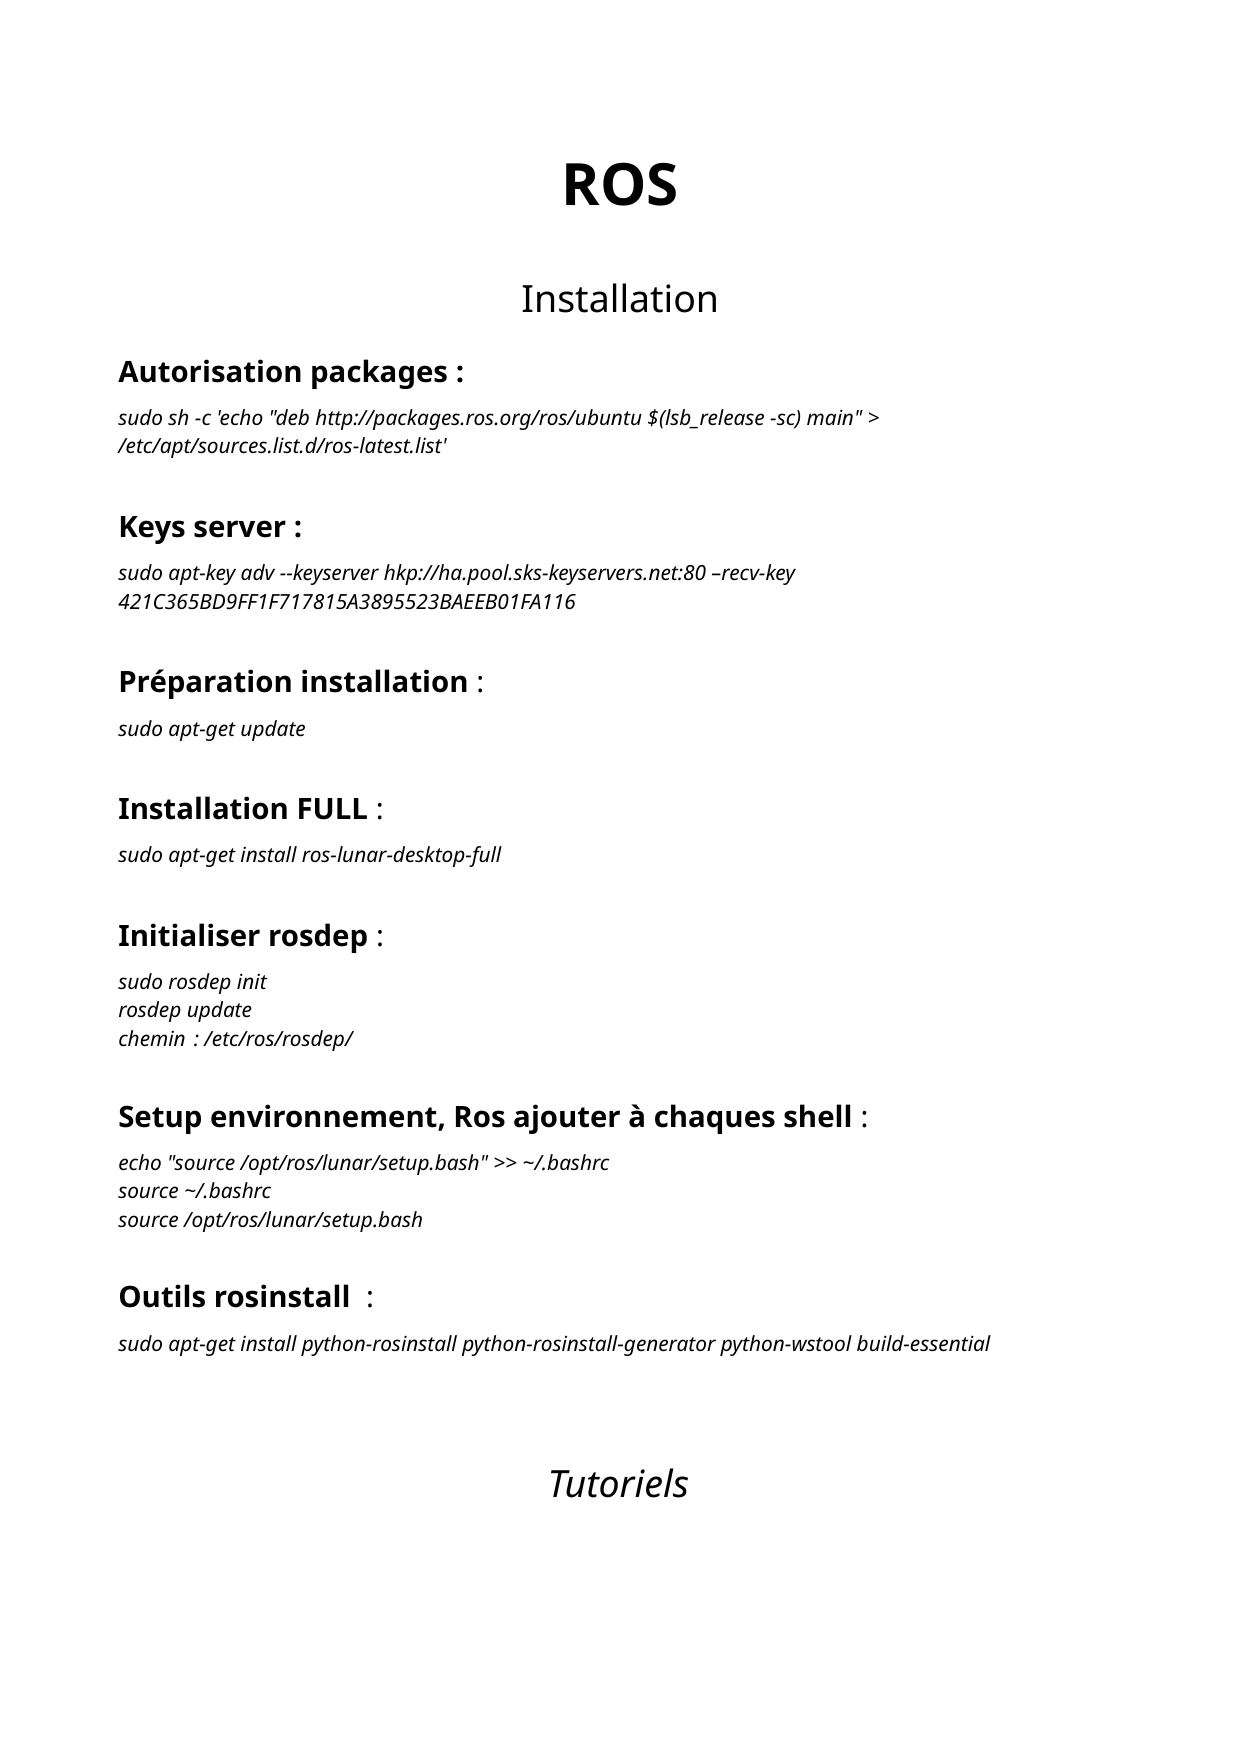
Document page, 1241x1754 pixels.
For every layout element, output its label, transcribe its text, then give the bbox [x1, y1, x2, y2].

subtitle Tutoriels [118, 1457, 1122, 1508]
text sudo apt-get update [118, 714, 1122, 742]
subtitle Initialiser rosdep : [118, 915, 1122, 955]
text sudo apt-get install ros-lunar-desktop-full [118, 840, 1122, 869]
text echo "source /opt/ros/lunar/setup.bash" >> ~/.bashrc [118, 1148, 1122, 1176]
subtitle Keys server : [118, 506, 1122, 546]
text chemin : /etc/ros/rosdep/ [118, 1024, 1122, 1052]
subtitle Préparation installation : [118, 661, 1122, 701]
subtitle Installation FULL : [118, 788, 1122, 828]
subtitle Outils rosinstall : [118, 1276, 1122, 1316]
text sudo apt-get install python-rosinstall python-rosinstall-generator python-wstool build-essential [118, 1329, 1122, 1357]
title ROS [118, 143, 1122, 223]
subtitle Setup environnement, Ros ajouter à chaques shell : [118, 1096, 1122, 1136]
text sudo rosdep init [118, 967, 1122, 996]
text source ~/.bashrc [118, 1176, 1122, 1205]
text sudo sh -c 'echo "deb http://packages.ros.org/ros/ubuntu $(lsb_release -sc) main" > /etc/apt/sources.list.d/ros-latest.list' [118, 403, 1122, 460]
subtitle Installation [118, 273, 1122, 324]
text rosdep update [118, 996, 1122, 1024]
subtitle Autorisation packages : [118, 351, 1122, 391]
text source /opt/ros/lunar/setup.bash [118, 1205, 1122, 1233]
text sudo apt-key adv --keyserver hkp://ha.pool.sks-keyservers.net:80 –recv-key 421C365BD9FF1F717815A3895523BAEEB01FA116 [118, 558, 1122, 615]
